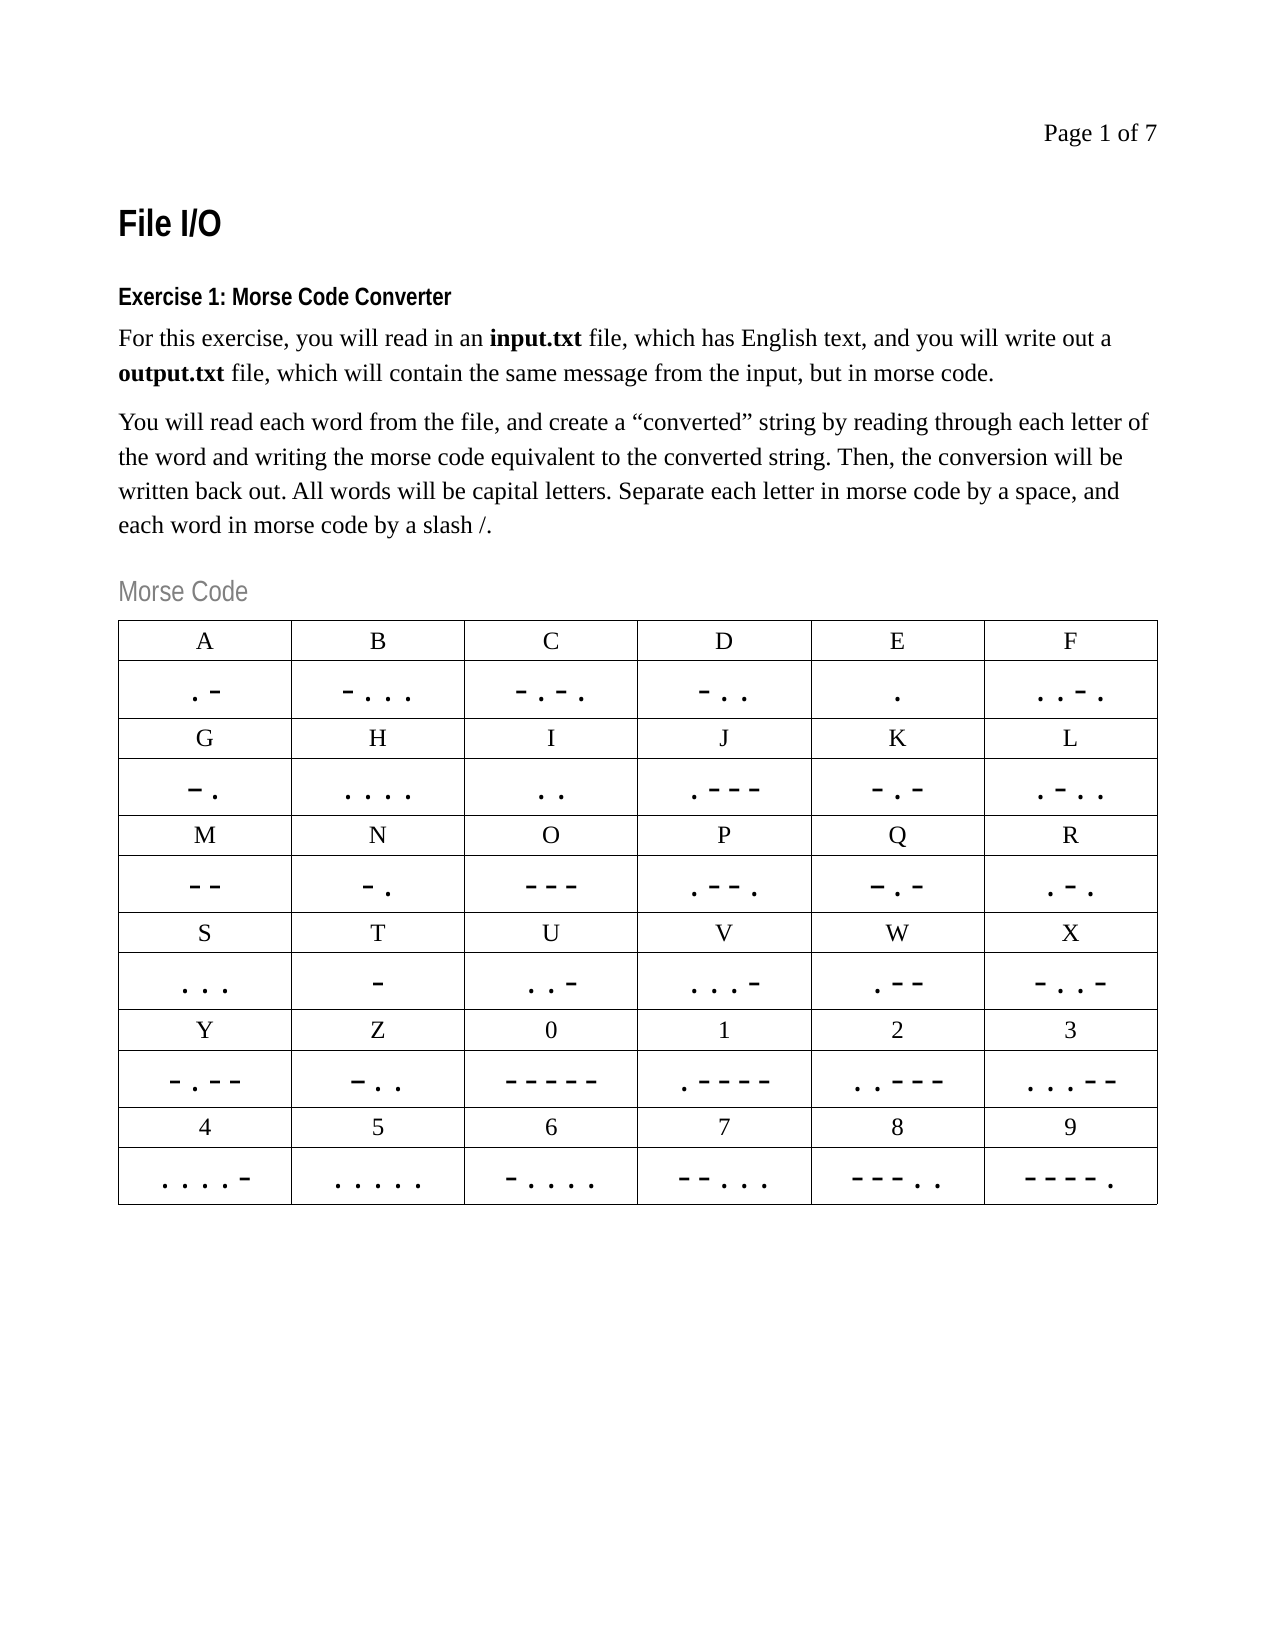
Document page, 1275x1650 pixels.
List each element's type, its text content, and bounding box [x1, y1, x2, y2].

table_cell P [638, 816, 811, 855]
table_cell 3 [985, 1010, 1157, 1049]
table_cell ..-. [985, 661, 1157, 717]
subtitle Morse Code [118, 574, 1157, 608]
table_cell .-.. [985, 759, 1157, 815]
table_cell 2 [812, 1010, 984, 1049]
table_cell S [119, 913, 291, 952]
table_cell -.-- [119, 1051, 291, 1107]
table_cell X [985, 913, 1157, 952]
table_header B [292, 621, 464, 660]
table_cell K [812, 719, 984, 758]
table_header D [638, 621, 811, 660]
table_cell J [638, 719, 811, 758]
table_cell M [119, 816, 291, 855]
table_cell 0 [465, 1010, 637, 1049]
table_cell -.-. [465, 661, 637, 717]
table_cell .--- [638, 759, 811, 815]
table_cell Y [119, 1010, 291, 1049]
table_cell L [985, 719, 1157, 758]
table_cell U [465, 913, 637, 952]
table_cell -.. [638, 661, 811, 717]
table_cell . [812, 661, 984, 717]
table_cell Z [292, 1010, 464, 1049]
table_cell .. [465, 759, 637, 815]
table_cell 8 [812, 1108, 984, 1147]
text You will read each word from the file, and create a “converted” string by reading through each letter of the word and writing the morse code equivalent to the converted string. Then, the conversion will be written back out. All words will be capital letters. Separate each letter in morse code by a space, and each word in morse code by a slash /. [118, 407, 1157, 539]
table_cell W [812, 913, 984, 952]
table_cell -.- [812, 759, 984, 815]
table_cell --- [465, 856, 637, 912]
table_cell -.... [465, 1148, 637, 1204]
text For this exercise, you will read in an input.txt file, which has English text, and you will write out a output.txt file, which will contain the same message from the input, but in morse code. [118, 323, 1157, 387]
table_header C [465, 621, 637, 660]
table_cell –. [119, 759, 291, 815]
table_cell .---- [638, 1051, 811, 1107]
table_cell R [985, 816, 1157, 855]
table_cell G [119, 719, 291, 758]
table_header E [812, 621, 984, 660]
table_cell 9 [985, 1108, 1157, 1147]
table_cell 5 [292, 1108, 464, 1147]
table_cell -- [119, 856, 291, 912]
table_cell ---.. [812, 1148, 984, 1204]
table_cell ...- [638, 953, 811, 1009]
table_cell –.- [812, 856, 984, 912]
subtitle File I/O [118, 201, 1157, 245]
table_cell O [465, 816, 637, 855]
table_cell T [292, 913, 464, 952]
table_cell .-- [812, 953, 984, 1009]
table_cell ----- [465, 1051, 637, 1107]
table_cell 7 [638, 1108, 811, 1147]
subtitle Exercise 1: Morse Code Converter [118, 282, 1157, 311]
table_cell --... [638, 1148, 811, 1204]
table_header F [985, 621, 1157, 660]
table_cell I [465, 719, 637, 758]
table_cell -..- [985, 953, 1157, 1009]
table_cell ....- [119, 1148, 291, 1204]
table_header A [119, 621, 291, 660]
table_cell ----. [985, 1148, 1157, 1204]
table_cell V [638, 913, 811, 952]
table_cell -... [292, 661, 464, 717]
table_cell ...-- [985, 1051, 1157, 1107]
table_cell .... [292, 759, 464, 815]
table_cell 6 [465, 1108, 637, 1147]
table_cell –.. [292, 1051, 464, 1107]
table_cell ..... [292, 1148, 464, 1204]
table_cell .--. [638, 856, 811, 912]
table_cell .- [119, 661, 291, 717]
table_cell ..- [465, 953, 637, 1009]
table_cell -. [292, 856, 464, 912]
table_cell H [292, 719, 464, 758]
table_cell .-. [985, 856, 1157, 912]
table_cell ... [119, 953, 291, 1009]
table_cell ..--- [812, 1051, 984, 1107]
table_cell 1 [638, 1010, 811, 1049]
table_cell Q [812, 816, 984, 855]
table_cell - [292, 953, 464, 1009]
table_cell 4 [119, 1108, 291, 1147]
table_cell N [292, 816, 464, 855]
